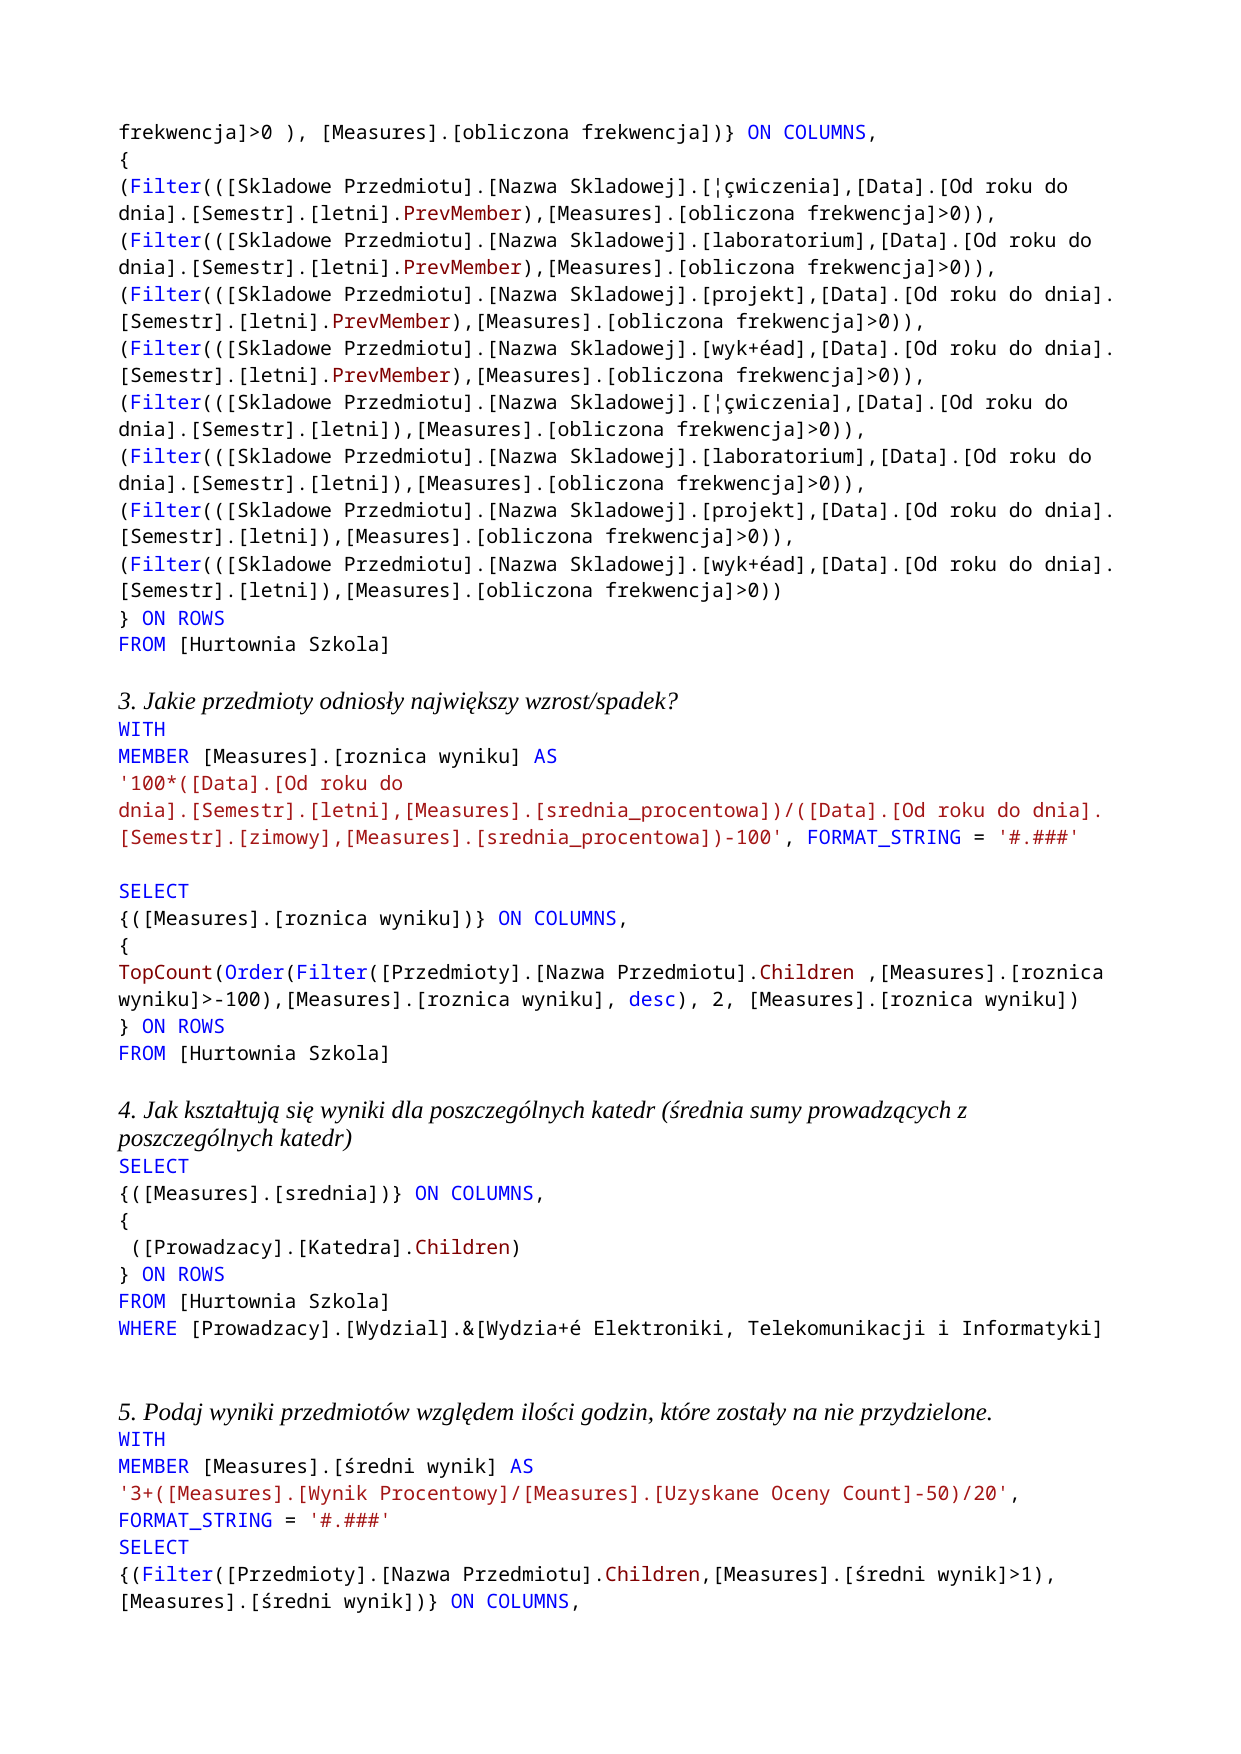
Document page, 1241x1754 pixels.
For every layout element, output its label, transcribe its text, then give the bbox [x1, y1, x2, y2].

text TopCount(Order(Filter([Przedmioty].[Nazwa Przedmiotu].Children ,[Measures].[roznica wyniku]>-100),[Measures].[roznica wyniku], desc), 2, [Measures].[roznica wyniku]) [118, 958, 1122, 1012]
text SELECT [118, 877, 1122, 904]
text 3. Jakie przedmioty odniosły największy wzrost/spadek? [118, 686, 1122, 715]
text frekwencja]>0 ), [Measures].[obliczona frekwencja])} ON COLUMNS, [118, 118, 1122, 145]
text '100*([Data].[Od roku do dnia].[Semestr].[letni],[Measures].[srednia_procentowa])/([Data].[Od roku do dnia].[Semestr].[zimowy],[Measures].[srednia_procentowa])-100', FORMAT_STRING = '#.###' [118, 769, 1122, 850]
text {([Measures].[roznica wyniku])} ON COLUMNS, [118, 904, 1122, 931]
text MEMBER [Measures].[roznica wyniku] AS [118, 742, 1122, 769]
text } ON ROWS [118, 604, 1122, 631]
text (Filter(([Skladowe Przedmiotu].[Nazwa Skladowej].[¦çwiczenia],[Data].[Od roku do dnia].[Semestr].[letni].PrevMember),[Measures].[obliczona frekwencja]>0)), [118, 172, 1122, 226]
text SELECT [118, 1152, 1122, 1179]
text WITH [118, 1426, 1122, 1452]
text WITH [118, 715, 1122, 742]
text SELECT [118, 1533, 1122, 1560]
text 4. Jak kształtują się wyniki dla poszczególnych katedr (średnia sumy prowadzących z [118, 1095, 1122, 1123]
text (Filter(([Skladowe Przedmiotu].[Nazwa Skladowej].[projekt],[Data].[Od roku do dnia].[Semestr].[letni]),[Measures].[obliczona frekwencja]>0)), [118, 496, 1122, 550]
text '3+([Measures].[Wynik Procentowy]/[Measures].[Uzyskane Oceny Count]-50)/20', FORMAT_STRING = '#.###' [118, 1479, 1122, 1533]
text MEMBER [Measures].[średni wynik] AS [118, 1452, 1122, 1479]
text (Filter(([Skladowe Przedmiotu].[Nazwa Skladowej].[wyk+éad],[Data].[Od roku do dnia].[Semestr].[letni].PrevMember),[Measures].[obliczona frekwencja]>0)), [118, 334, 1122, 388]
text ([Prowadzacy].[Katedra].Children) [118, 1233, 1122, 1260]
text FROM [Hurtownia Szkola] [118, 1287, 1122, 1314]
text (Filter(([Skladowe Przedmiotu].[Nazwa Skladowej].[projekt],[Data].[Od roku do dnia].[Semestr].[letni].PrevMember),[Measures].[obliczona frekwencja]>0)), [118, 280, 1122, 334]
text FROM [Hurtownia Szkola] [118, 631, 1122, 658]
text (Filter(([Skladowe Przedmiotu].[Nazwa Skladowej].[wyk+éad],[Data].[Od roku do dnia].[Semestr].[letni]),[Measures].[obliczona frekwencja]>0)) [118, 550, 1122, 604]
text poszczególnych katedr) [118, 1123, 1122, 1152]
text } ON ROWS [118, 1260, 1122, 1287]
text { [118, 1206, 1122, 1233]
text (Filter(([Skladowe Przedmiotu].[Nazwa Skladowej].[¦çwiczenia],[Data].[Od roku do dnia].[Semestr].[letni]),[Measures].[obliczona frekwencja]>0)), [118, 388, 1122, 442]
text 5. Podaj wyniki przedmiotów względem ilości godzin, które zostały na nie przydzielone. [118, 1397, 1122, 1426]
text WHERE [Prowadzacy].[Wydzial].&[Wydzia+é Elektroniki, Telekomunikacji i Informatyki] [118, 1314, 1122, 1341]
text (Filter(([Skladowe Przedmiotu].[Nazwa Skladowej].[laboratorium],[Data].[Od roku do dnia].[Semestr].[letni].PrevMember),[Measures].[obliczona frekwencja]>0)), [118, 226, 1122, 280]
text (Filter(([Skladowe Przedmiotu].[Nazwa Skladowej].[laboratorium],[Data].[Od roku do dnia].[Semestr].[letni]),[Measures].[obliczona frekwencja]>0)), [118, 442, 1122, 496]
text } ON ROWS [118, 1012, 1122, 1039]
text FROM [Hurtownia Szkola] [118, 1039, 1122, 1066]
text { [118, 145, 1122, 172]
text { [118, 931, 1122, 958]
text {([Measures].[srednia])} ON COLUMNS, [118, 1179, 1122, 1206]
text {(Filter([Przedmioty].[Nazwa Przedmiotu].Children,[Measures].[średni wynik]>1),[Measures].[średni wynik])} ON COLUMNS, [118, 1560, 1122, 1614]
